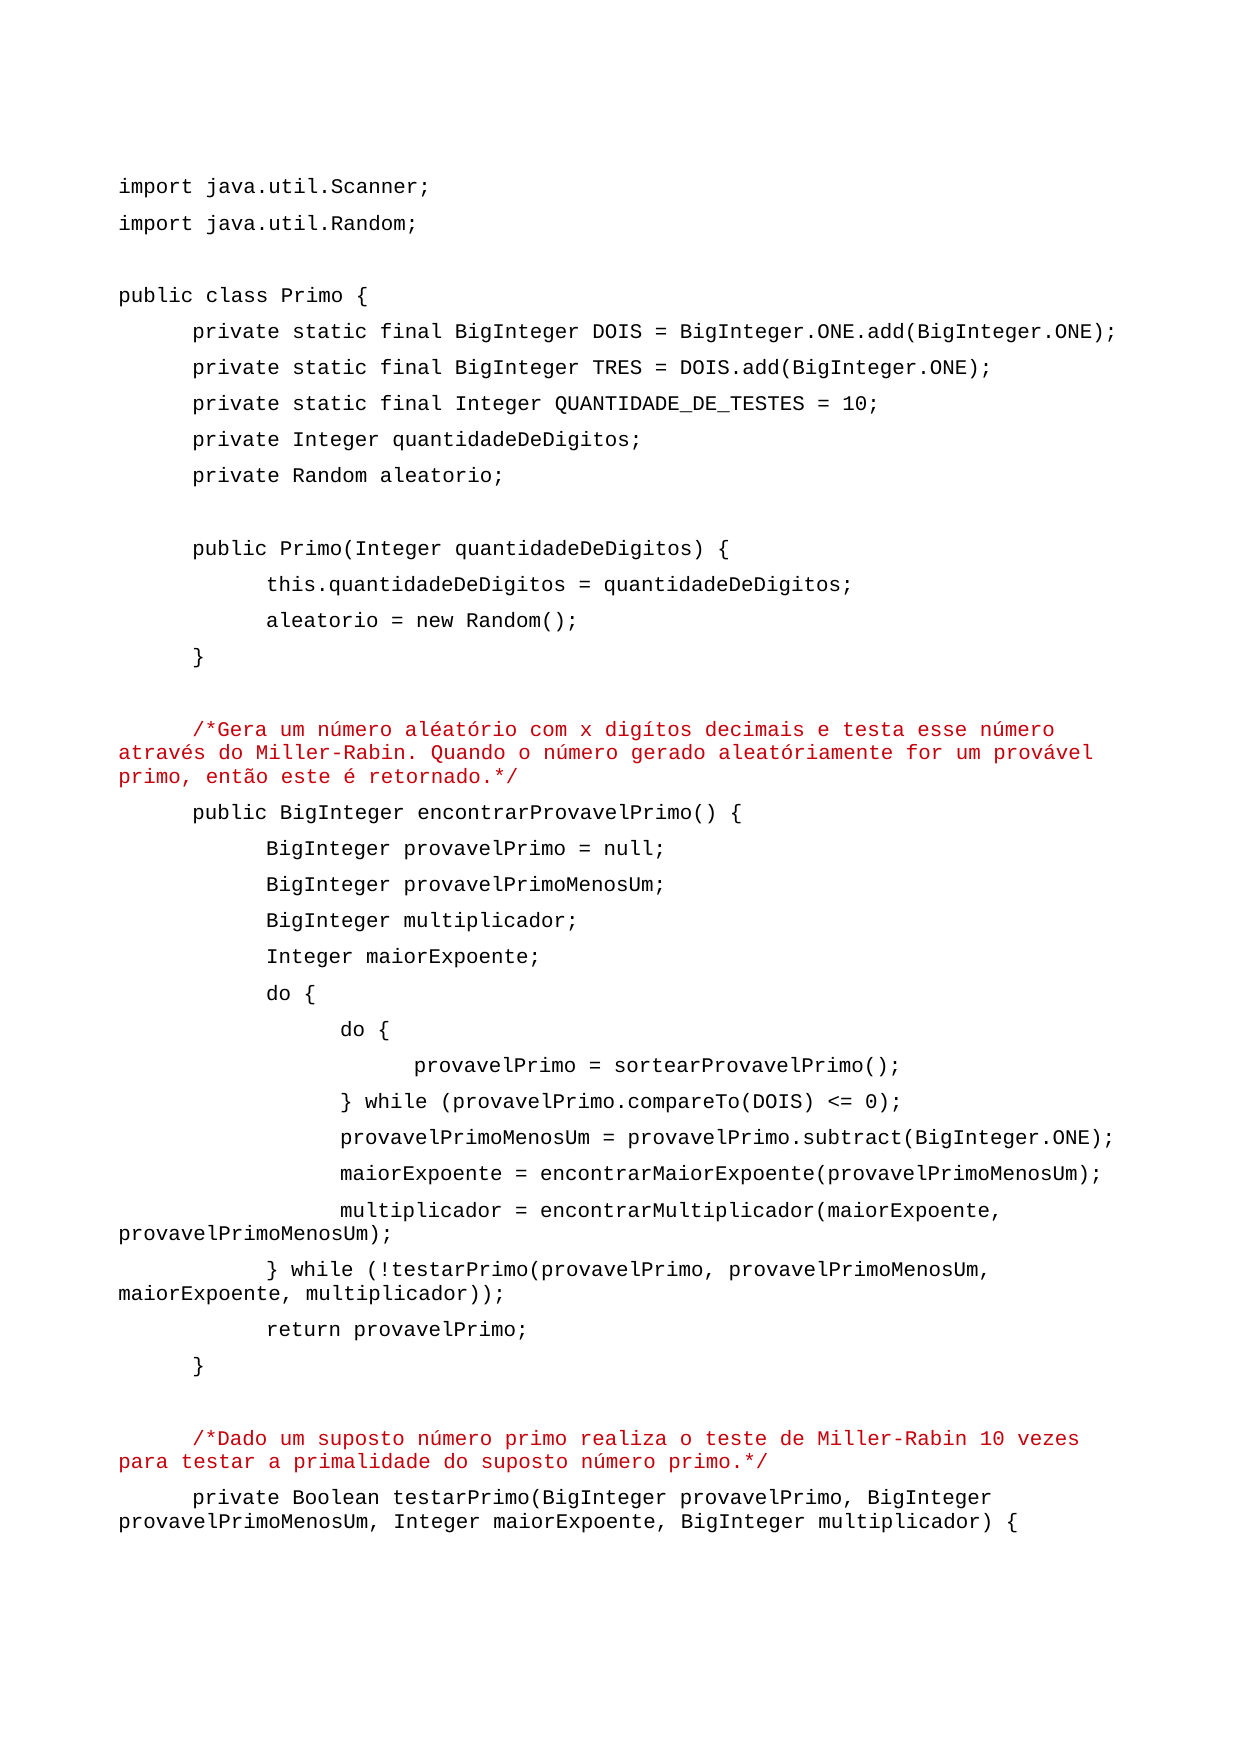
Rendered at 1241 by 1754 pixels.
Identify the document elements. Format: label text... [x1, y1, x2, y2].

text maiorExpoente = encontrarMaiorExpoente(provavelPrimoMenosUm); [118, 1163, 1122, 1187]
text public class Primo { [118, 285, 1122, 308]
text private static final Integer QUANTIDADE_DE_TESTES = 10; [118, 393, 1122, 417]
text } while (provavelPrimo.compareTo(DOIS) <= 0); [118, 1091, 1122, 1115]
text public Primo(Integer quantidadeDeDigitos) { [118, 538, 1122, 561]
text } [118, 1355, 1122, 1379]
text this.quantidadeDeDigitos = quantidadeDeDigitos; [118, 574, 1122, 598]
text BigInteger provavelPrimoMenosUm; [118, 874, 1122, 898]
text private Boolean testarPrimo(BigInteger provavelPrimo, BigInteger provavelPrimoMenosUm, Integer maiorExpoente, BigInteger multiplicador) { [118, 1487, 1122, 1535]
text private Random aleatorio; [118, 466, 1122, 489]
text } [118, 646, 1122, 670]
text private Integer quantidadeDeDigitos; [118, 429, 1122, 453]
text /*Dado um suposto número primo realiza o teste de Miller-Rabin 10 vezes para testar a primalidade do suposto número primo.*/ [118, 1428, 1122, 1475]
text import java.util.Random; [118, 212, 1122, 236]
text return provavelPrimo; [118, 1319, 1122, 1343]
text provavelPrimo = sortearProvavelPrimo(); [118, 1055, 1122, 1079]
text } while (!testarPrimo(provavelPrimo, provavelPrimoMenosUm, maiorExpoente, multiplicador)); [118, 1259, 1122, 1307]
text provavelPrimoMenosUm = provavelPrimo.subtract(BigInteger.ONE); [118, 1127, 1122, 1151]
text private static final BigInteger TRES = DOIS.add(BigInteger.ONE); [118, 357, 1122, 381]
text do { [118, 983, 1122, 1006]
text Integer maiorExpoente; [118, 947, 1122, 970]
text BigInteger multiplicador; [118, 910, 1122, 934]
text aleatorio = new Random(); [118, 610, 1122, 634]
text do { [118, 1019, 1122, 1042]
text public BigInteger encontrarProvavelPrimo() { [118, 802, 1122, 826]
text import java.util.Scanner; [118, 176, 1122, 200]
text multiplicador = encontrarMultiplicador(maiorExpoente, provavelPrimoMenosUm); [118, 1199, 1122, 1247]
text private static final BigInteger DOIS = BigInteger.ONE.add(BigInteger.ONE); [118, 321, 1122, 344]
text /*Gera um número aléatório com x digítos decimais e testa esse número através do Miller-Rabin. Quando o número gerado aleatóriamente for um provável primo, então este é retornado.*/ [118, 718, 1122, 789]
text BigInteger provavelPrimo = null; [118, 838, 1122, 862]
